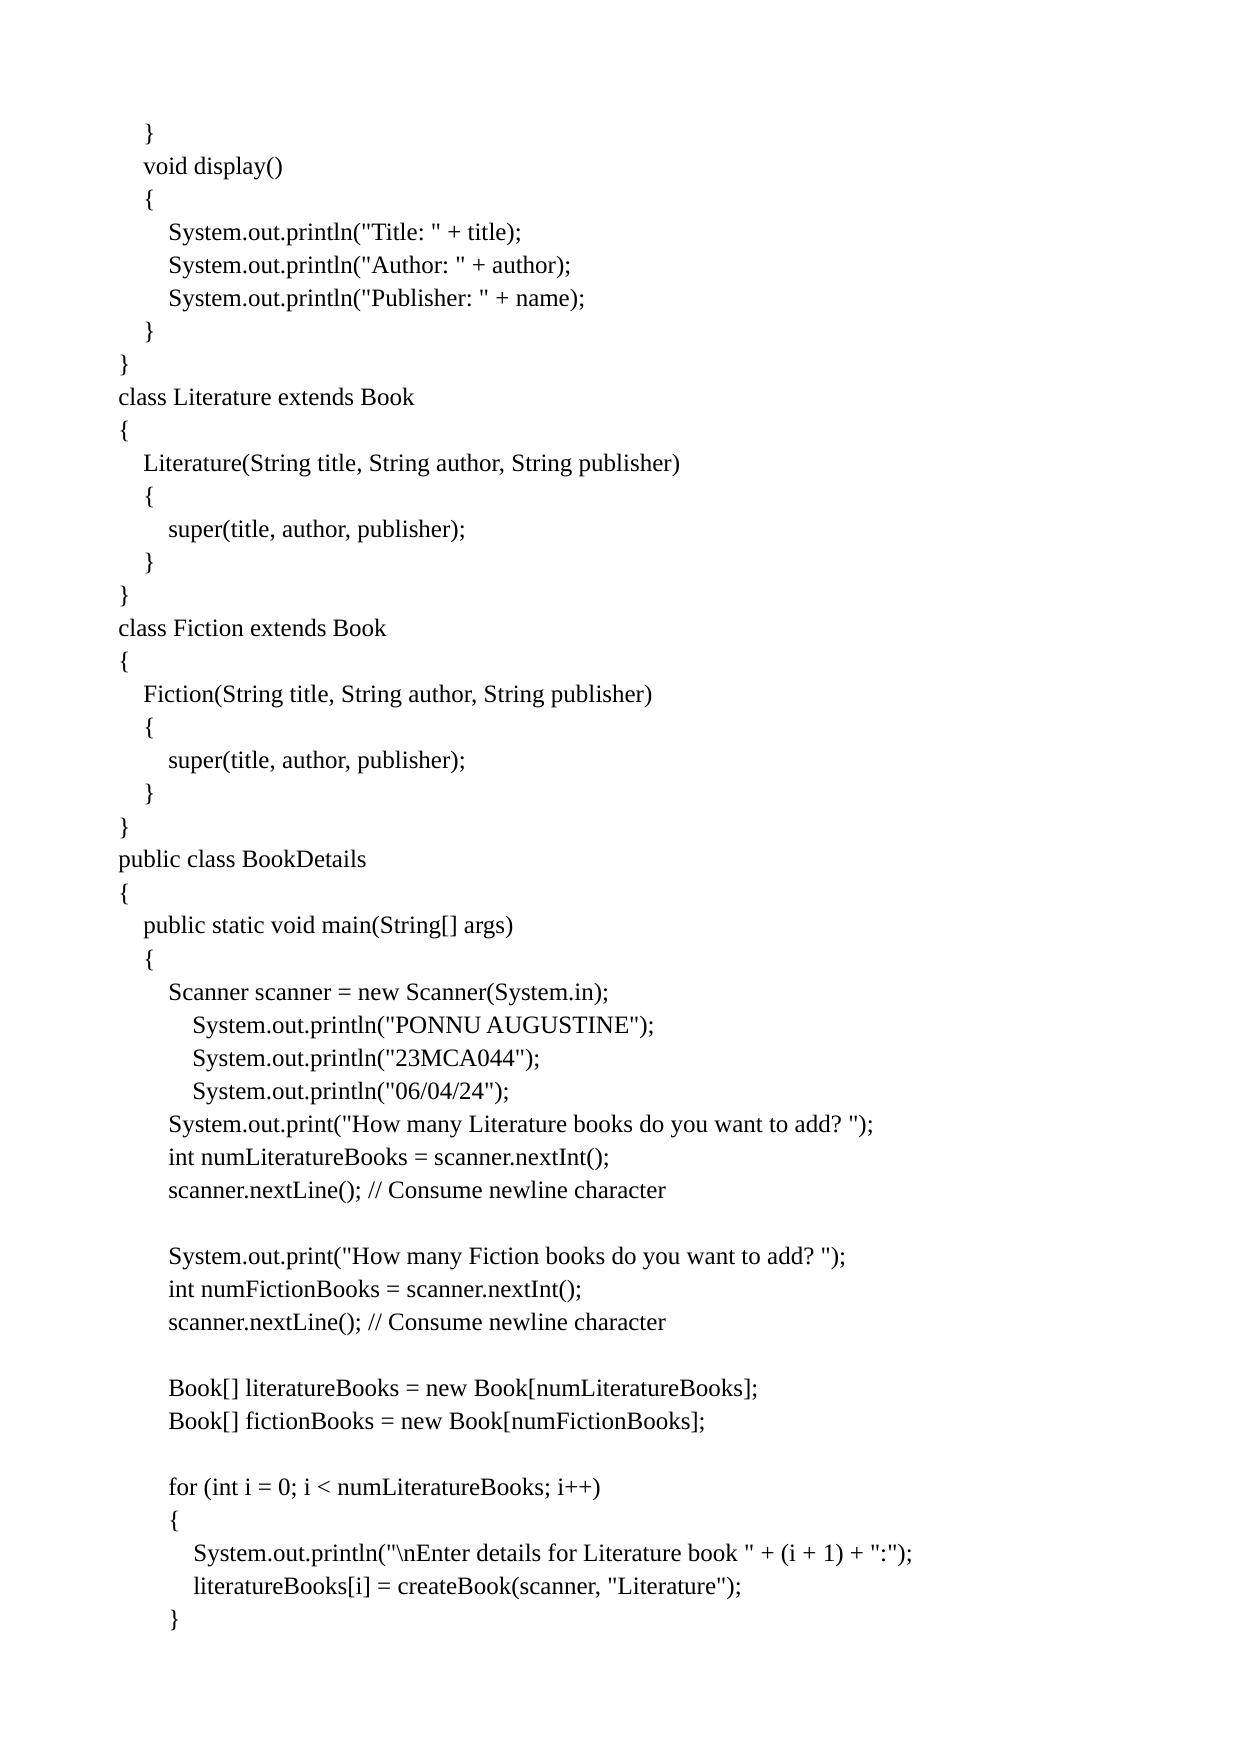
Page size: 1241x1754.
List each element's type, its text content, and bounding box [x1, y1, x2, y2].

text Book[] fictionBooks = new Book[numFictionBooks]; [118, 1406, 1122, 1435]
text } [118, 349, 1122, 378]
text System.out.println("PONNU AUGUSTINE"); [118, 1010, 1122, 1038]
text Book[] literatureBooks = new Book[numLiteratureBooks]; [118, 1373, 1122, 1402]
text public class BookDetails [118, 844, 1122, 873]
text public static void main(String[] args) [118, 911, 1122, 939]
text { [118, 646, 1122, 675]
text } [118, 778, 1122, 807]
text } [118, 812, 1122, 840]
text Literature(String title, String author, String publisher) [118, 448, 1122, 477]
text } [118, 580, 1122, 609]
text System.out.println("23MCA044"); [118, 1043, 1122, 1071]
text Scanner scanner = new Scanner(System.in); [118, 977, 1122, 1005]
text System.out.println("\nEnter details for Literature book " + (i + 1) + ":"); [118, 1538, 1122, 1567]
text { [118, 712, 1122, 741]
text } [118, 547, 1122, 576]
text System.out.print("How many Literature books do you want to add? "); [118, 1109, 1122, 1137]
text Fiction(String title, String author, String publisher) [118, 679, 1122, 708]
text } [118, 118, 1122, 147]
text class Fiction extends Book [118, 613, 1122, 642]
text int numLiteratureBooks = scanner.nextInt(); [118, 1142, 1122, 1171]
text { [118, 1505, 1122, 1534]
text { [118, 184, 1122, 213]
text { [118, 944, 1122, 972]
text int numFictionBooks = scanner.nextInt(); [118, 1274, 1122, 1303]
text super(title, author, publisher); [118, 514, 1122, 543]
text { [118, 415, 1122, 444]
text scanner.nextLine(); // Consume newline character [118, 1175, 1122, 1203]
text scanner.nextLine(); // Consume newline character [118, 1307, 1122, 1336]
text literatureBooks[i] = createBook(scanner, "Literature"); [118, 1571, 1122, 1600]
text } [118, 1604, 1122, 1633]
text } [118, 316, 1122, 345]
text for (int i = 0; i < numLiteratureBooks; i++) [118, 1472, 1122, 1501]
text { [118, 481, 1122, 510]
text System.out.print("How many Fiction books do you want to add? "); [118, 1241, 1122, 1269]
text void display() [118, 151, 1122, 180]
text class Literature extends Book [118, 382, 1122, 411]
text { [118, 878, 1122, 906]
text super(title, author, publisher); [118, 746, 1122, 774]
text System.out.println("06/04/24"); [118, 1076, 1122, 1104]
text System.out.println("Publisher: " + name); [118, 283, 1122, 312]
text System.out.println("Author: " + author); [118, 250, 1122, 279]
text System.out.println("Title: " + title); [118, 217, 1122, 246]
